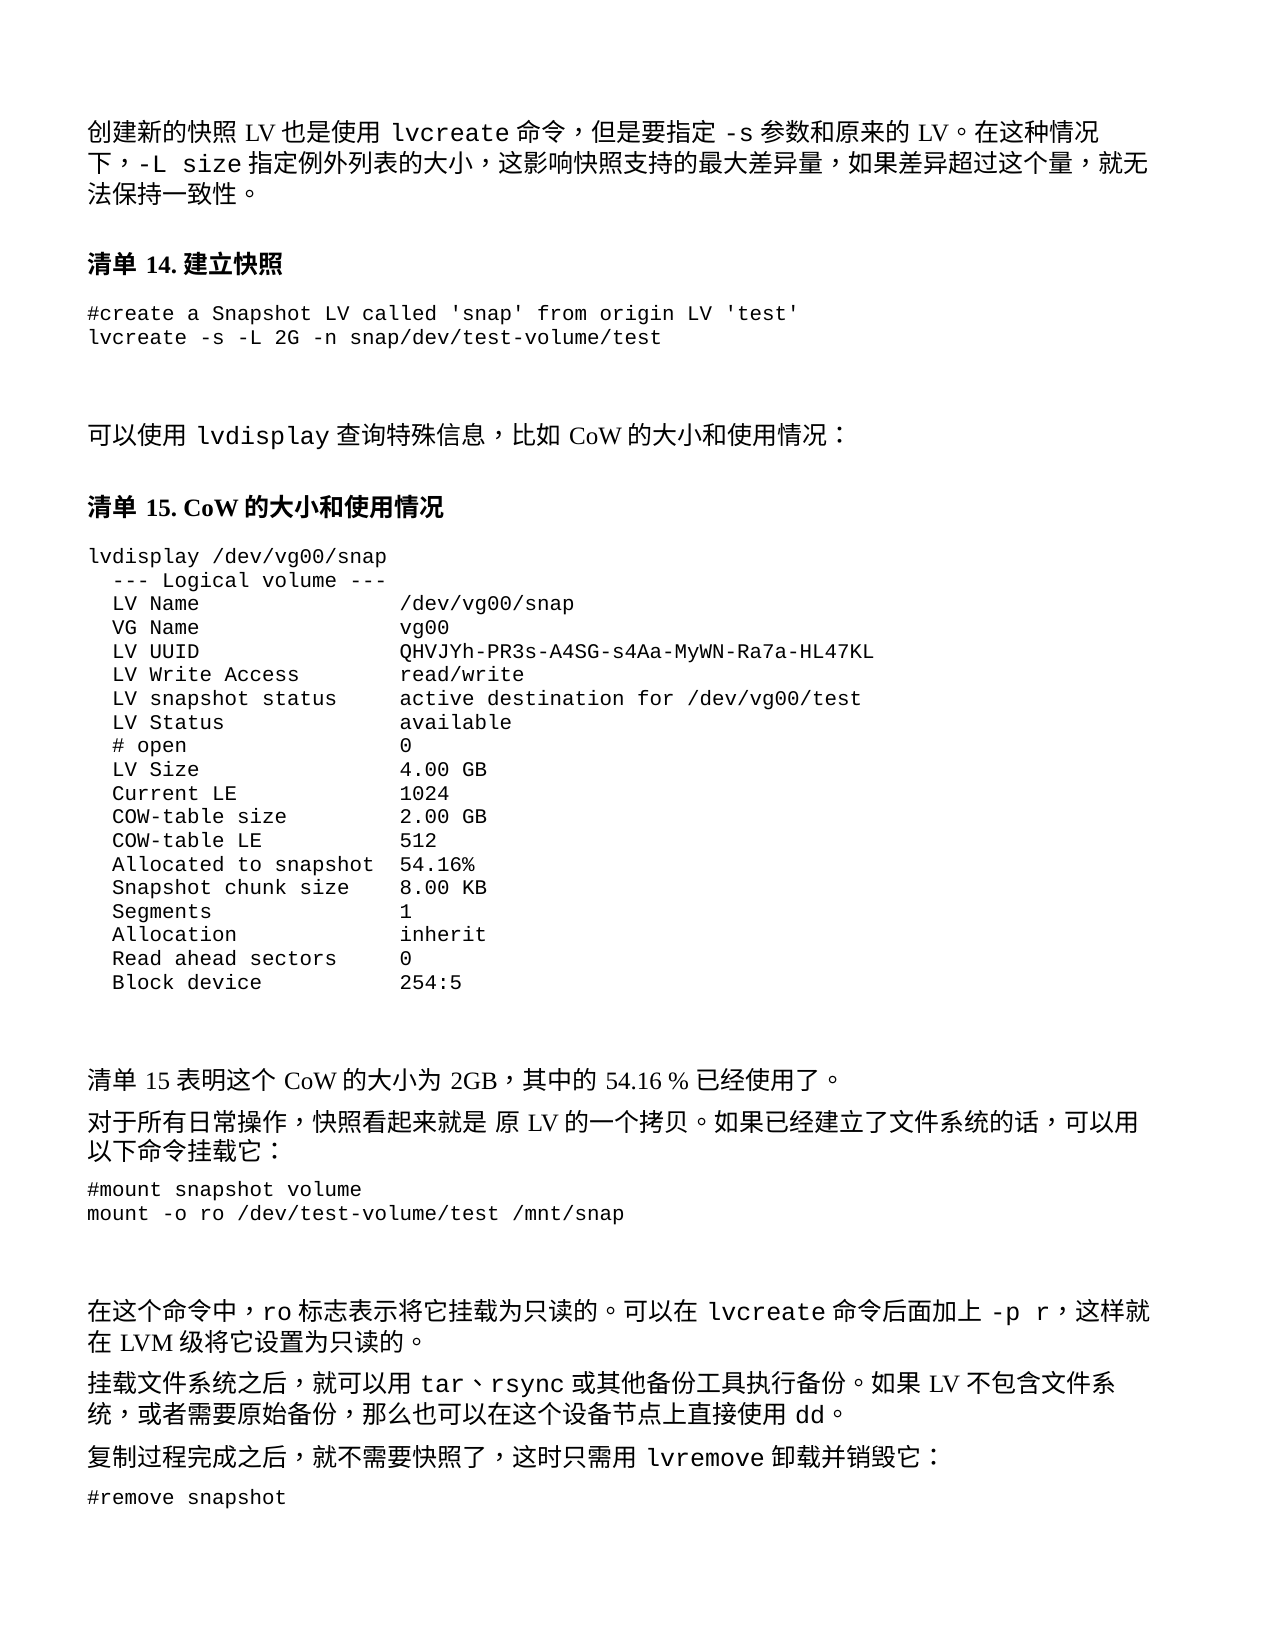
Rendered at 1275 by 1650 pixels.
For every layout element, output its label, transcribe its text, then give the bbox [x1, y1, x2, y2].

text 对于所有日常操作，快照看起来就是 原 LV 的一个拷贝。如果已经建立了文件系统的话，可以用以下命令挂载它： [87, 1108, 1157, 1166]
text 在这个命令中，ro 标志表示将它挂载为只读的。可以在 lvcreate 命令后面加上 -p r，这样就在 LVM 级将它设置为只读的。 [87, 1297, 1157, 1357]
text 清单 15. CoW 的大小和使用情况 [87, 464, 1157, 522]
text 复制过程完成之后，就不需要快照了，这时只需用 lvremove 卸载并销毁它： [87, 1443, 1157, 1474]
table_header lvdisplay /dev/vg00/snap --- Logical volume --- LV Name /dev/vg00/snap VG Name vg00 LV UUID QHVJYh-PR3s-A4SG-s4Aa-MyWN-Ra7a-HL47KL LV Write Access read/write LV snapshot status active destination for /dev/vg00/test LV Status available # open 0 LV Size 4.00 GB Current LE 1024 COW-table size 2.00 GB COW-table LE 512 Allocated to snapshot 54.16% Snapshot chunk size 8.00 KB Segments 1 Allocation inherit Read ahead sectors 0 Block device 254:5 [87, 523, 1050, 1025]
table_header #mount snapshot volume mount -o ro /dev/test-volume/test /mnt/snap [87, 1179, 1050, 1256]
table_header #create a Snapshot LV called 'snap' from origin LV 'test' lvcreate -s -L 2G -n snap/dev/test-volume/test [87, 280, 1050, 380]
text 挂载文件系统之后，就可以用 tar、rsync 或其他备份工具执行备份。如果 LV 不包含文件系统，或者需要原始备份，那么也可以在这个设备节点上直接使用 dd。 [87, 1369, 1157, 1431]
text 清单 15 表明这个 CoW 的大小为 2GB，其中的 54.16 % 已经使用了。 [87, 1066, 1157, 1095]
text 创建新的快照 LV 也是使用 lvcreate 命令，但是要指定 -s 参数和原来的 LV。在这种情况下，-L size 指定例外列表的大小，这影响快照支持的最大差异量，如果差异超过这个量，就无法保持一致性。 [87, 118, 1157, 209]
text 可以使用 lvdisplay 查询特殊信息，比如 CoW 的大小和使用情况： [87, 421, 1157, 452]
text 清单 14. 建立快照 [87, 221, 1157, 279]
table_header #remove snapshot [87, 1487, 1050, 1511]
